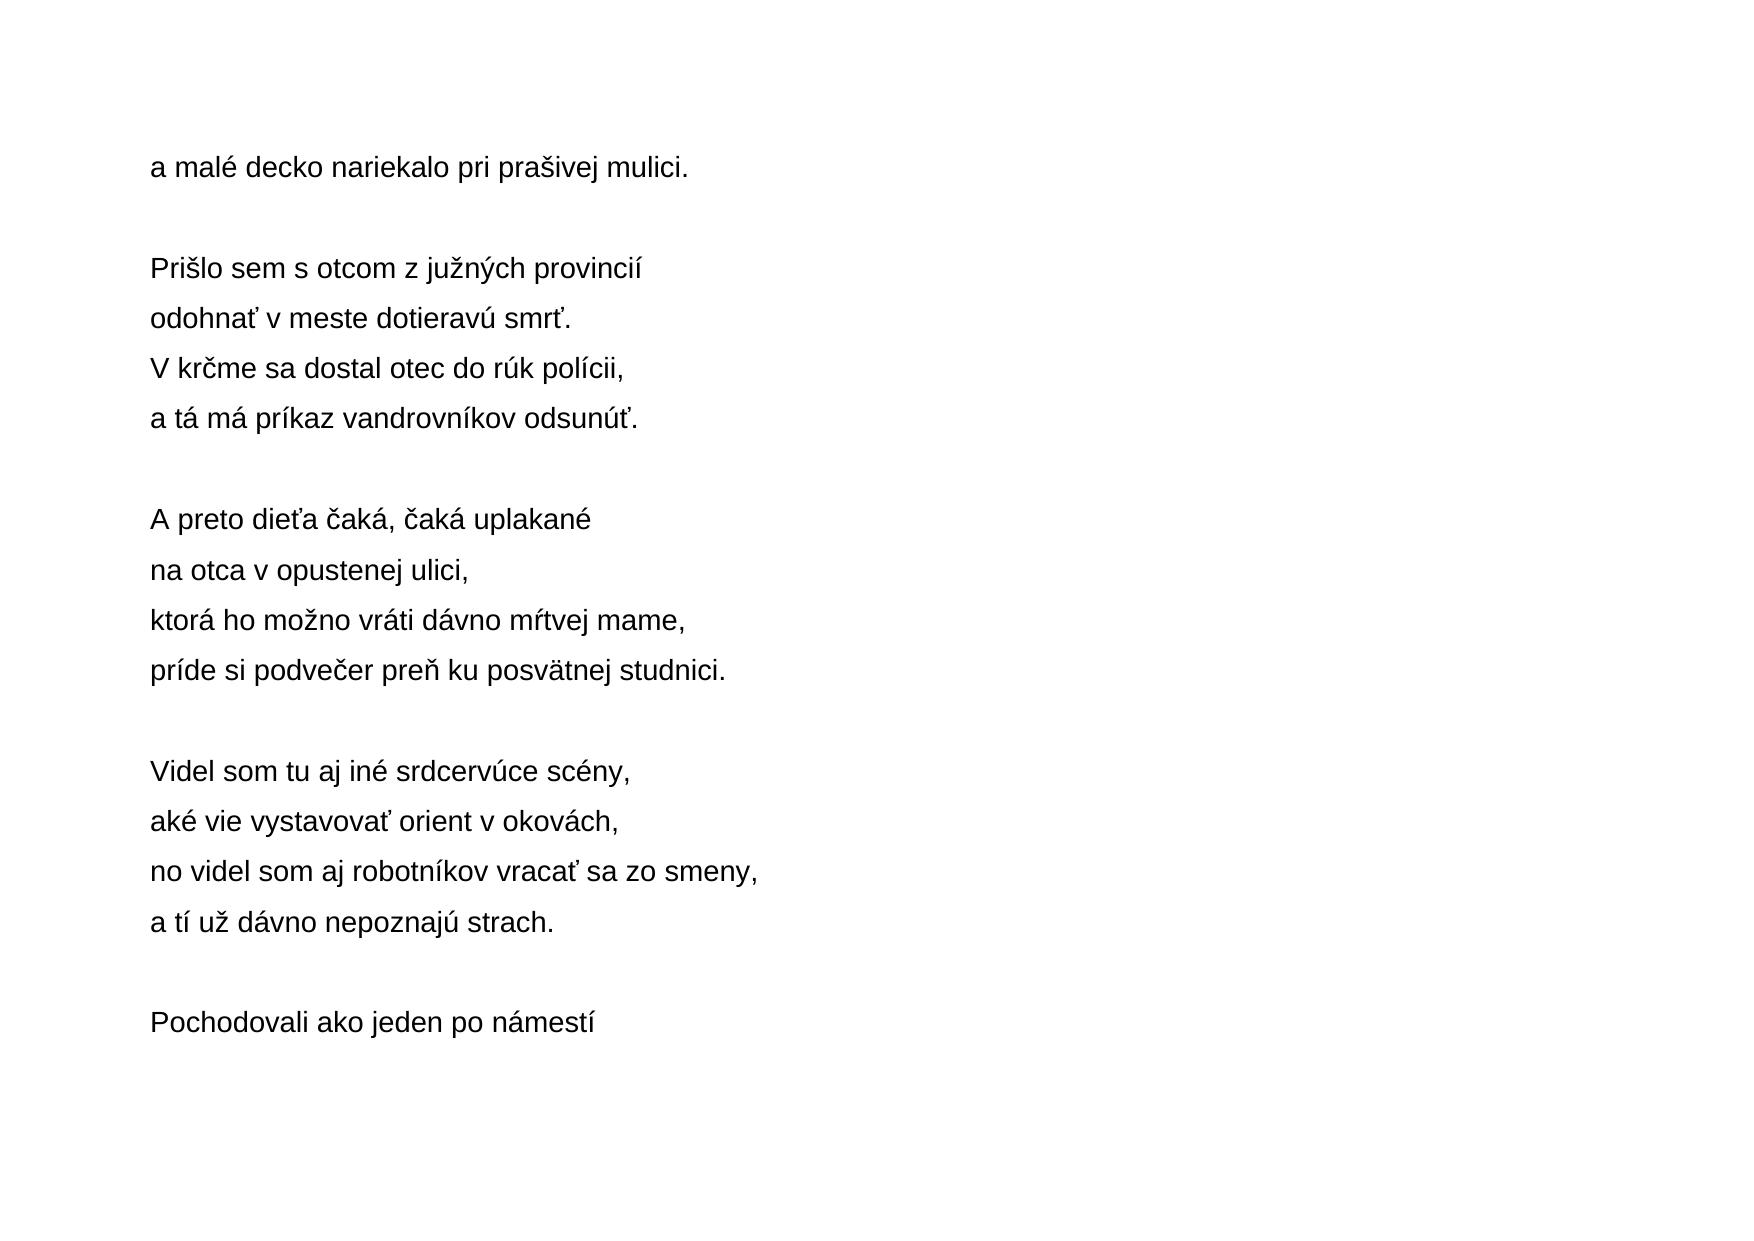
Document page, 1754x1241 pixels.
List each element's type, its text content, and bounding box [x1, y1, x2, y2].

text Prišlo sem s otcom z južných provincií [150, 251, 1243, 284]
text na otca v opustenej ulici, [150, 552, 1243, 586]
text Pochodovali ako jeden po námestí [150, 1005, 1243, 1039]
text ktorá ho možno vráti dávno mŕtvej mame, [150, 603, 1243, 636]
text V krčme sa dostal otec do rúk polícii, [150, 351, 1243, 385]
text aké vie vystavovať orient v okovách, [150, 804, 1243, 838]
text a tá má príkaz vandrovníkov odsunúť. [150, 402, 1243, 435]
text A preto dieťa čaká, čaká uplakané [150, 502, 1243, 536]
text odohnať v meste dotieravú smrť. [150, 301, 1243, 334]
text Videl som tu aj iné srdcervúce scény, [150, 754, 1243, 787]
text no videl som aj robotníkov vracať sa zo smeny, [150, 854, 1243, 888]
text príde si podvečer preň ku posvätnej studnici. [150, 653, 1243, 687]
text a malé decko nariekalo pri prašivej mulici. [150, 150, 1243, 183]
text a tí už dávno nepoznajú strach. [150, 905, 1243, 938]
